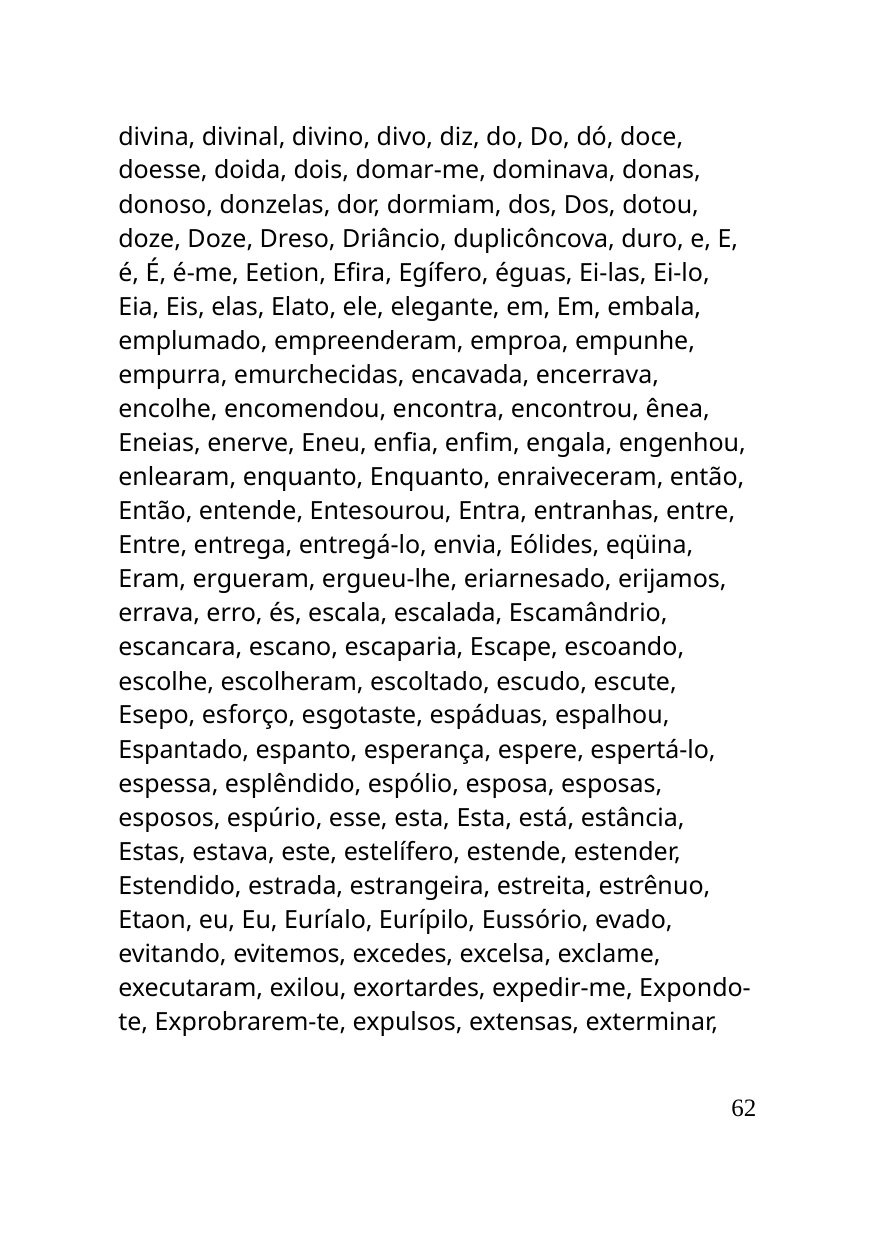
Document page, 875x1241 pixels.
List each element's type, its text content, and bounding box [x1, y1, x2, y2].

text divina, divinal, divino, divo, diz, do, Do, dó, doce, doesse, doida, dois, domar-me, dominava, donas, donoso, donzelas, dor, dormiam, dos, Dos, dotou, doze, Doze, Dreso, Driâncio, duplicôncova, duro, e, E, é, É, é-me, Eetion, Efira, Egífero, éguas, Ei-las, Ei-lo, Eia, Eis, elas, Elato, ele, elegante, em, Em, embala, emplumado, empreenderam, emproa, empunhe, empurra, emurchecidas, encavada, encerrava, encolhe, encomendou, encontra, encontrou, ênea, Eneias, enerve, Eneu, enfia, enfim, engala, engenhou, enlearam, enquanto, Enquanto, enraiveceram, então, Então, entende, Entesourou, Entra, entranhas, entre, Entre, entrega, entregá-lo, envia, Eólides, eqüina, Eram, ergueram, ergueu-lhe, eriarnesado, erijamos, errava, erro, és, escala, escalada, Escamândrio, escancara, escano, escaparia, Escape, escoando, escolhe, escolheram, escoltado, escudo, escute, Esepo, esforço, esgotaste, espáduas, espalhou, Espantado, espanto, esperança, espere, espertá-lo, espessa, esplêndido, espólio, esposa, esposas, esposos, espúrio, esse, esta, Esta, está, estância, Estas, estava, este, estelífero, estende, estender, Estendido, estrada, estrangeira, estreita, estrênuo, Etaon, eu, Eu, Euríalo, Eurípilo, Eussório, evado, evitando, evitemos, excedes, excelsa, exclame, executaram, exilou, exortardes, expedir-me, Expondo-te, Exprobrarem-te, expulsos, extensas, exterminar, [118, 118, 756, 1038]
